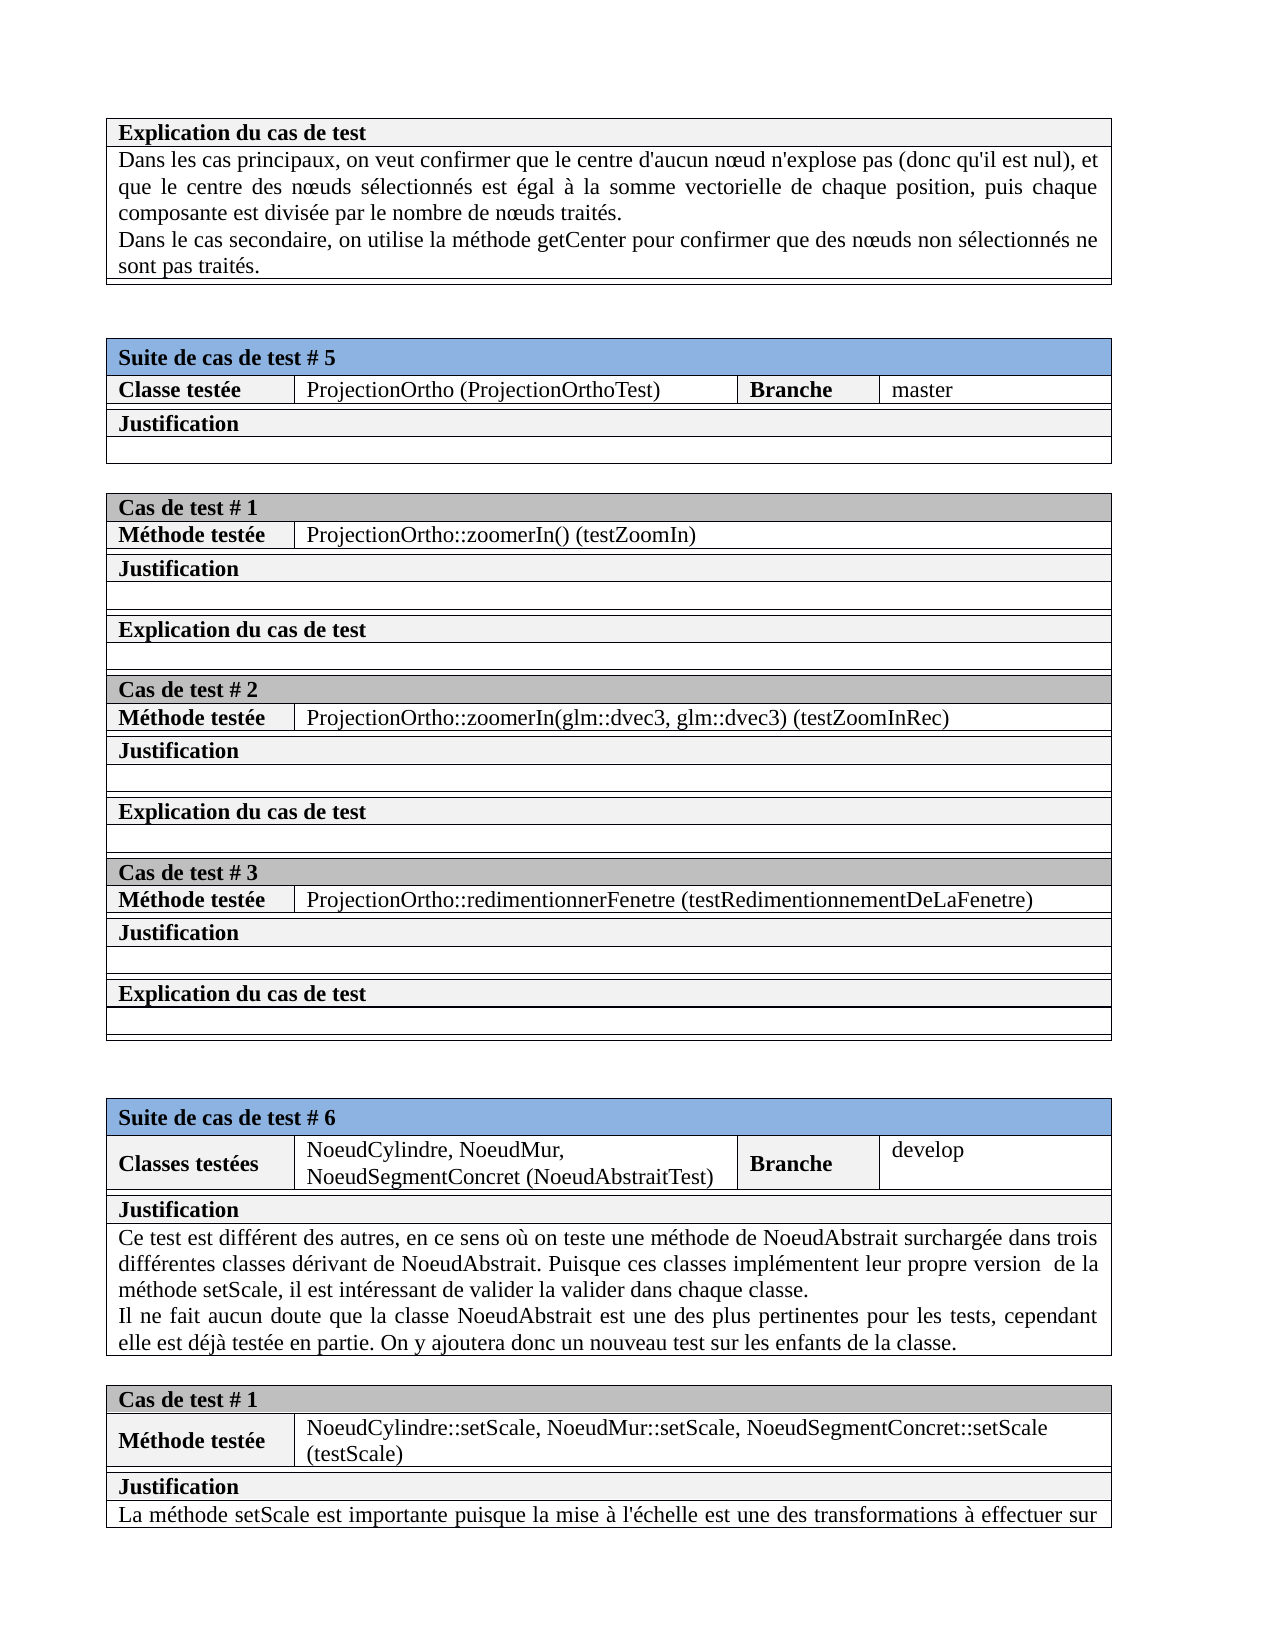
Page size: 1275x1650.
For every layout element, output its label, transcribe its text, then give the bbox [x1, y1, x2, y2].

table_header Suite de cas de test # 6 [107, 1099, 1111, 1135]
table_cell Cas de test # 3 [107, 859, 1111, 885]
table_cell [107, 974, 1111, 979]
table_cell Classe testée [107, 376, 294, 403]
table_cell Justification [107, 737, 1111, 763]
table_cell [107, 1008, 1111, 1034]
table_cell [107, 610, 1111, 614]
table_cell Explication du cas de test [107, 980, 1111, 1006]
table_header Suite de cas de test # 5 [107, 339, 1111, 375]
table_cell [107, 853, 1111, 857]
table_cell Justification [107, 410, 1111, 436]
table_cell [107, 549, 1111, 554]
table_cell Cas de test # 2 [107, 676, 1111, 703]
table_cell Classes testées [107, 1136, 294, 1189]
table_cell Méthode testée [107, 886, 294, 912]
table_cell [107, 1190, 1111, 1195]
table_cell Justification [107, 1196, 1111, 1222]
table_cell [107, 279, 1111, 284]
table_cell [107, 765, 1111, 791]
table_cell [107, 1467, 1111, 1472]
table_cell ProjectionOrtho (ProjectionOrthoTest) [295, 376, 737, 403]
table_cell [107, 792, 1111, 797]
table_cell master [880, 376, 1111, 403]
table_cell Branche [738, 376, 879, 403]
table_cell Explication du cas de test [107, 616, 1111, 642]
table_cell [107, 404, 1111, 408]
table_header Cas de test # 1 [107, 494, 1111, 521]
table_cell Explication du cas de test [107, 798, 1111, 824]
table_cell [107, 731, 1111, 736]
table_cell [107, 670, 1111, 675]
table_cell [107, 582, 1111, 609]
table_cell Méthode testée [107, 704, 294, 730]
table_cell Justification [107, 1473, 1111, 1499]
table_cell [107, 1035, 1111, 1040]
table_cell Justification [107, 555, 1111, 581]
table_cell [107, 825, 1111, 852]
table_cell ProjectionOrtho::zoomerIn(glm::dvec3, glm::dvec3) (testZoomInRec) [295, 704, 1111, 730]
table_cell Méthode testée [107, 522, 294, 548]
table_cell [107, 437, 1111, 463]
table_cell [107, 643, 1111, 669]
table_cell ProjectionOrtho::zoomerIn() (testZoomIn) [295, 522, 1111, 548]
table_cell Ce test est différent des autres, en ce sens où on teste une méthode de NoeudAbstrait surchargée dans trois différentes classes dérivant de NoeudAbstrait. Puisque ces classes implémentent leur propre version de la méthode setScale, il est intéressant de valider la valider dans chaque classe. Il ne fait aucun doute que la classe NoeudAbstrait est une des plus pertinentes pour les tests, cependant elle est déjà testée en partie. On y ajoutera donc un nouveau test sur les enfants de la classe. [107, 1224, 1111, 1355]
table_cell La méthode setScale est importante puisque la mise à l'échelle est une des transformations à effectuer sur [107, 1501, 1111, 1527]
table_cell ProjectionOrtho::redimentionnerFenetre (testRedimentionnementDeLaFenetre) [295, 886, 1111, 912]
table_cell Explication du cas de test [107, 119, 1111, 146]
table_cell develop [880, 1136, 1111, 1189]
table_cell [107, 913, 1111, 918]
table_cell Justification [107, 919, 1111, 946]
table_cell NoeudCylindre::setScale, NoeudMur::setScale, NoeudSegmentConcret::setScale (testScale) [295, 1414, 1111, 1466]
table_cell [107, 947, 1111, 973]
table_cell NoeudCylindre, NoeudMur, NoeudSegmentConcret (NoeudAbstraitTest) [295, 1136, 737, 1189]
table_cell Méthode testée [107, 1414, 294, 1466]
table_cell Dans les cas principaux, on veut confirmer que le centre d'aucun nœud n'explose pas (donc qu'il est nul), et que le centre des nœuds sélectionnés est égal à la somme vectorielle de chaque position, puis chaque composante est divisée par le nombre de nœuds traités. Dans le cas secondaire, on utilise la méthode getCenter pour confirmer que des nœuds non sélectionnés ne sont pas traités. [107, 147, 1111, 278]
table_header Cas de test # 1 [107, 1386, 1111, 1412]
table_cell Branche [738, 1136, 879, 1189]
